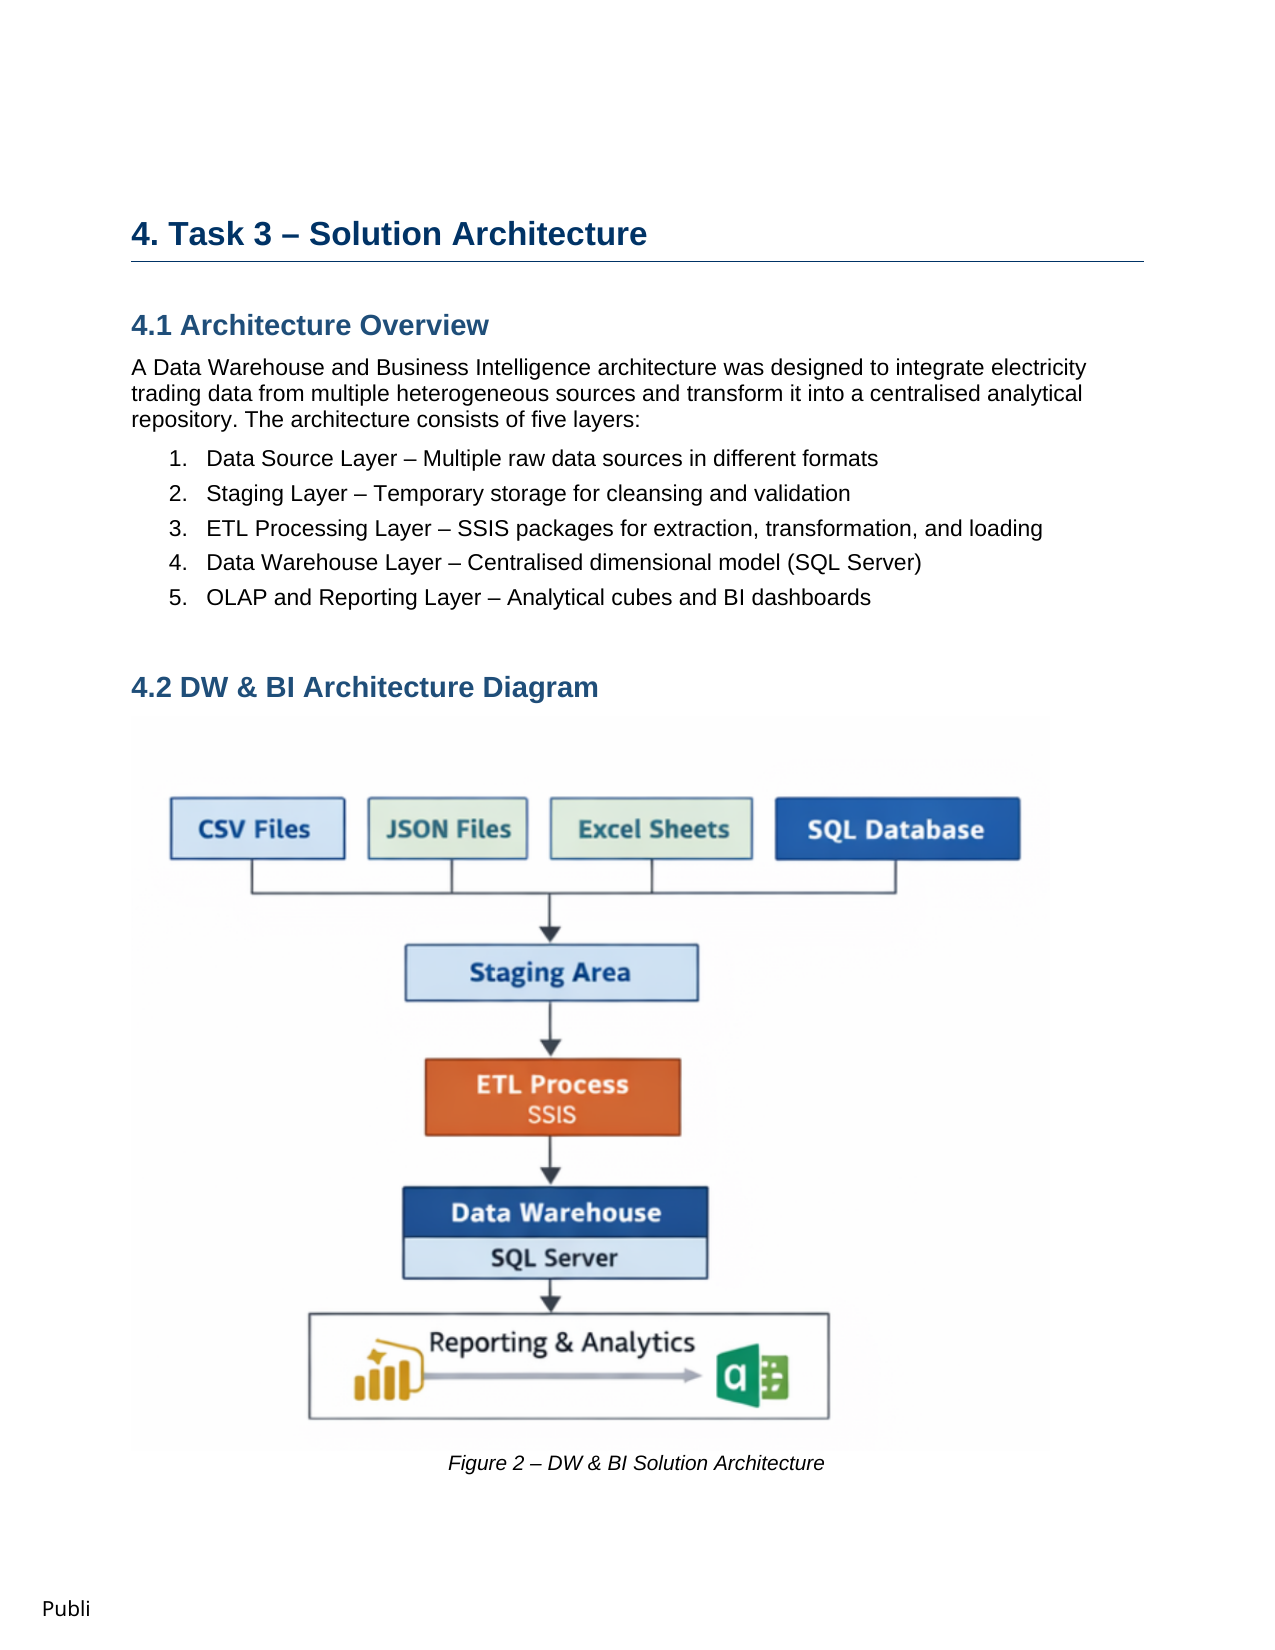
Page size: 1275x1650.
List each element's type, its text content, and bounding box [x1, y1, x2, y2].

text A Data Warehouse and Business Intelligence architecture was designed to integrate electricity trading data from multiple heterogeneous sources and transform it into a centralised analytical repository. The architecture consists of five layers: [131, 353, 1144, 433]
subtitle 4.1 Architecture Overview [131, 307, 1144, 341]
subtitle 4. Task 3 – Solution Architecture [131, 214, 1144, 261]
text Figure 2 – DW & BI Solution Architecture [131, 1450, 1144, 1474]
subtitle 4.2 DW & BI Architecture Diagram [131, 670, 1144, 703]
list OLAP and Reporting Layer – Analytical cubes and BI dashboards [169, 584, 1144, 610]
list ETL Processing Layer – SSIS packages for extraction, transformation, and loading [169, 514, 1144, 541]
list Data Source Layer – Multiple raw data sources in different formats [169, 445, 1144, 471]
list Staging Layer – Temporary storage for cleansing and validation [169, 480, 1144, 506]
list Data Warehouse Layer – Centralised dimensional model (SQL Server) [169, 549, 1144, 576]
